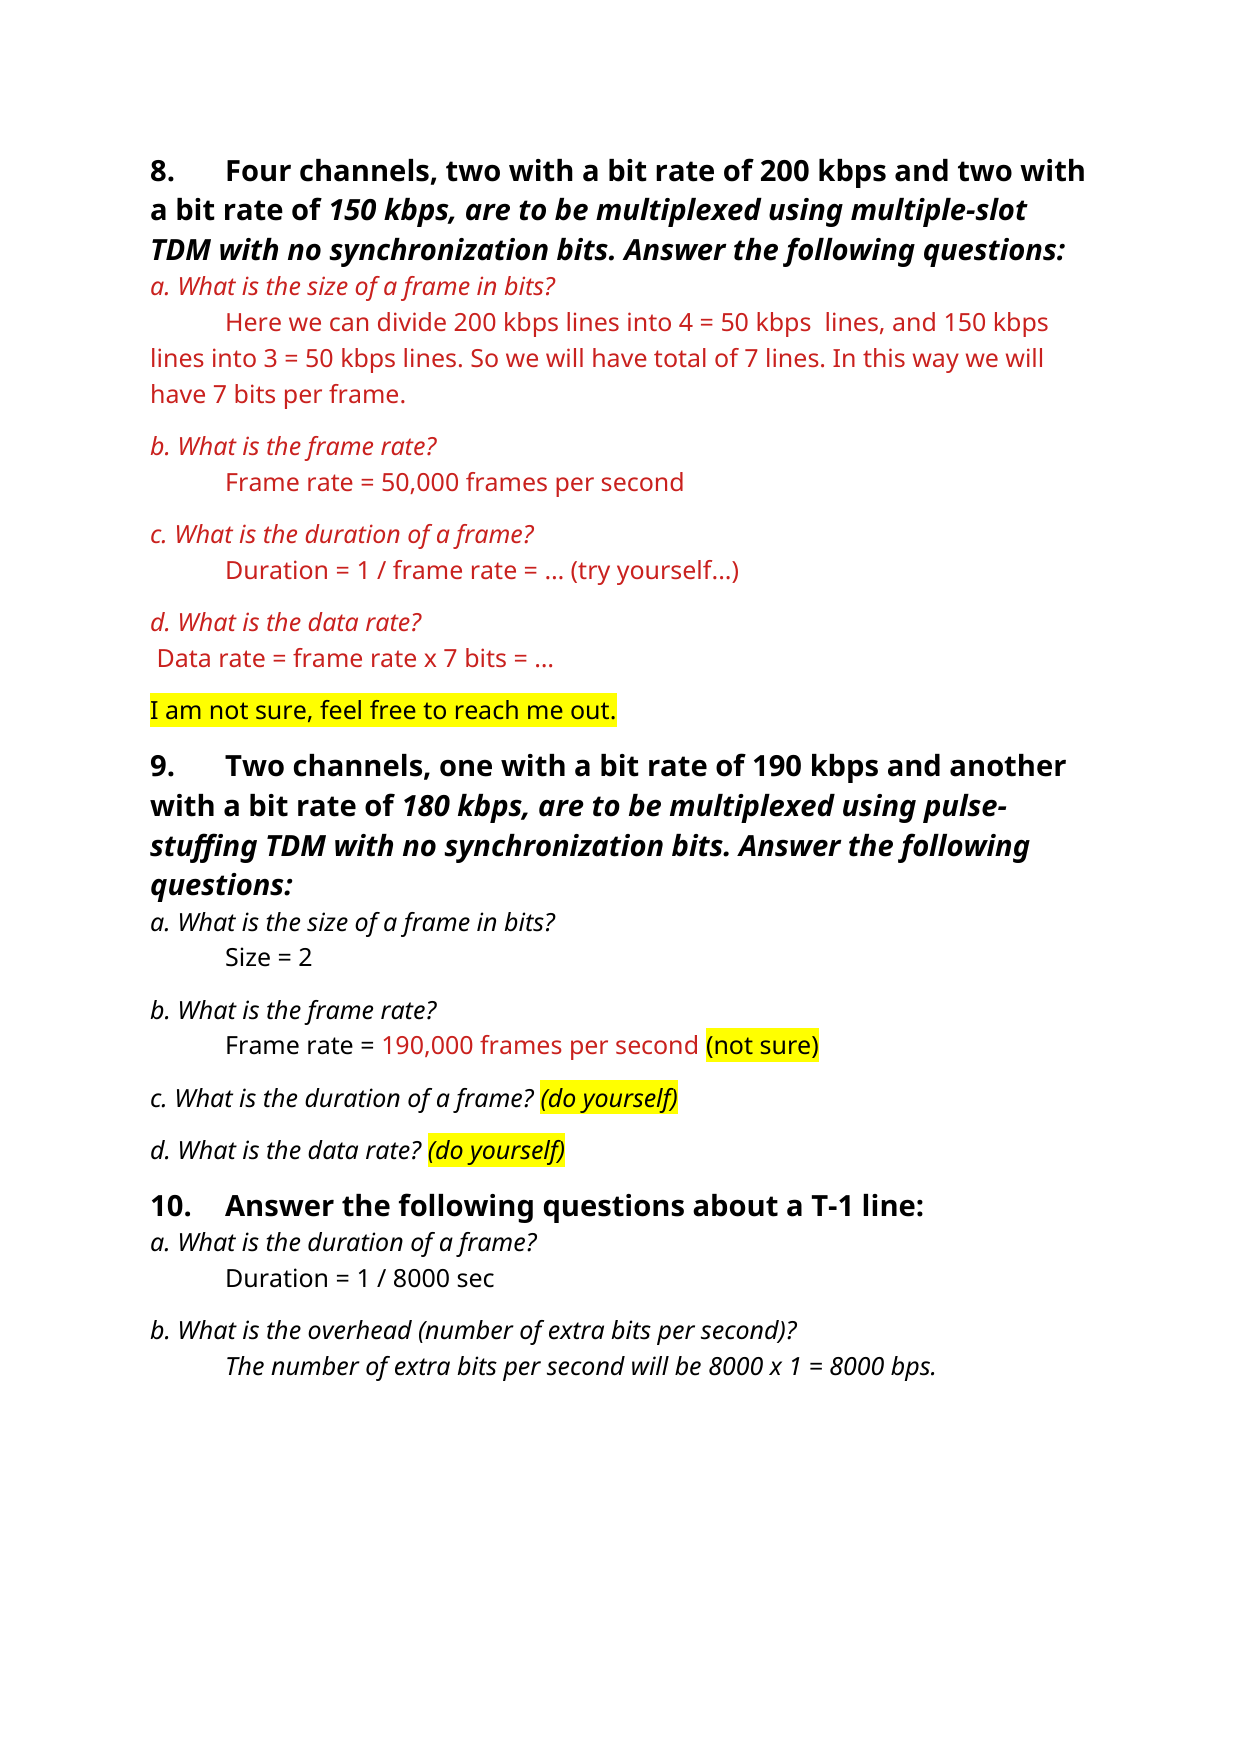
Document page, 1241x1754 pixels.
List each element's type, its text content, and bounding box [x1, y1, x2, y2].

subtitle Four channels, two with a bit rate of 200 kbps and two with a bit rate of 150 kbps, are to be multiplexed using multiple-slot TDM with no synchronization bits. Answer the following questions: [150, 150, 1091, 269]
text d. What is the data rate? Data rate = frame rate x 7 bits = … [150, 605, 1091, 675]
text c. What is the duration of a frame? (do yourself) [150, 1080, 1091, 1114]
subtitle Two channels, one with a bit rate of 190 kbps and another with a bit rate of 180 kbps, are to be multiplexed using pulse-stuffing TDM with no synchronization bits. Answer the following questions: [150, 745, 1091, 904]
text a. What is the size of a frame in bits? Size = 2 [150, 904, 1091, 974]
text I am not sure, feel free to reach me out. [150, 693, 1091, 727]
text a. What is the duration of a frame? Duration = 1 / 8000 sec [150, 1225, 1091, 1295]
text b. What is the overhead (number of extra bits per second)? The number of extra bits per second will be 8000 x 1 = 8000 bps. [150, 1313, 1091, 1383]
text c. What is the duration of a frame? Duration = 1 / frame rate = … (try yourself...) [150, 517, 1091, 587]
text d. What is the data rate? (do yourself) [150, 1133, 1091, 1167]
text a. What is the size of a frame in bits? Here we can divide 200 kbps lines into 4 = 50 kbps lines, and 150 kbps lines into 3 = 50 kbps lines. So we will have total of 7 lines. In this way we will have 7 bits per frame. [150, 269, 1091, 410]
text b. What is the frame rate? Frame rate = 190,000 frames per second (not sure) [150, 992, 1091, 1062]
text b. What is the frame rate? Frame rate = 50,000 frames per second [150, 429, 1091, 498]
subtitle Answer the following questions about a T-1 line: [150, 1185, 1091, 1225]
